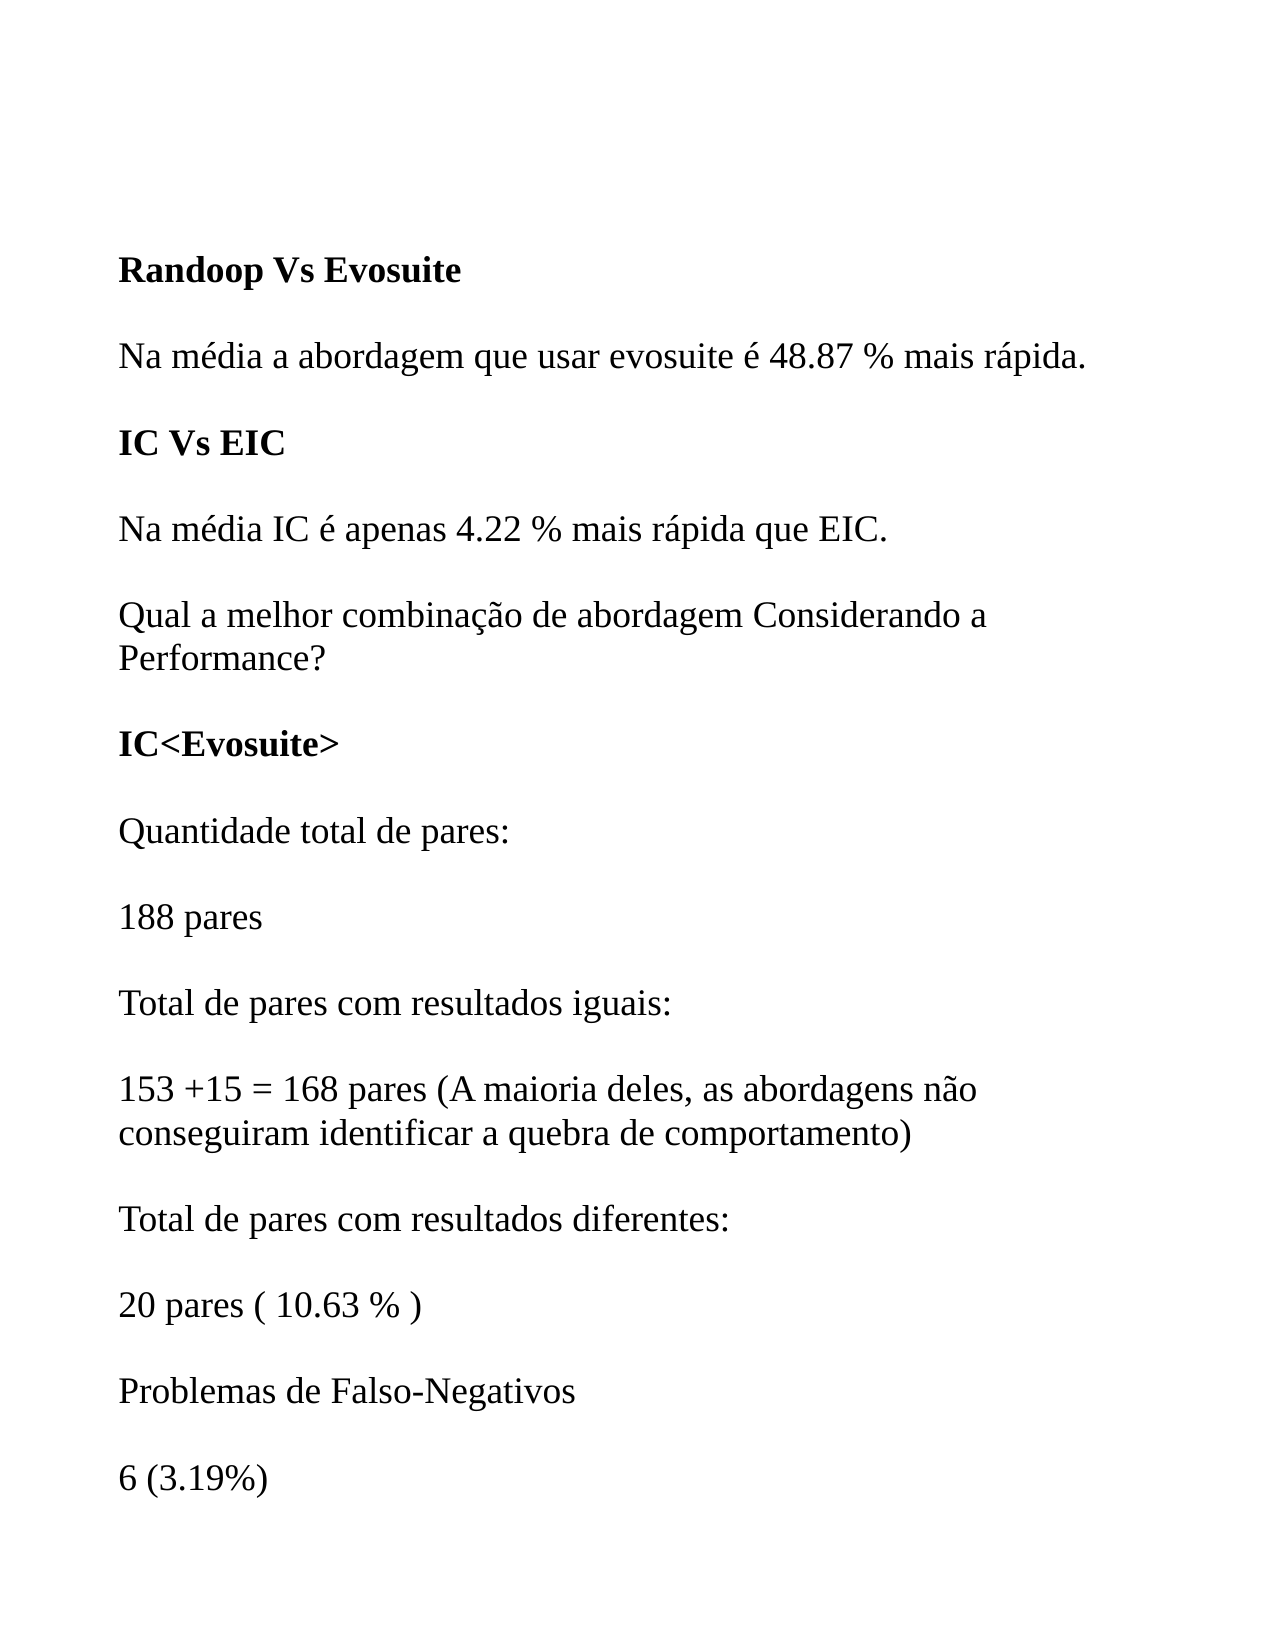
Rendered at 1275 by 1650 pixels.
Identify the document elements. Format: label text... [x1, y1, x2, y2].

text 188 pares [118, 894, 1157, 937]
text Na média a abordagem que usar evosuite é 48.87 % mais rápida. [118, 334, 1157, 377]
text 6 (3.19%) [118, 1455, 1157, 1498]
text 153 +15 = 168 pares (A maioria deles, as abordagens não conseguiram identificar a quebra de comportamento) [118, 1067, 1157, 1153]
text 20 pares ( 10.63 % ) [118, 1282, 1157, 1326]
text Total de pares com resultados iguais: [118, 981, 1157, 1024]
text Quantidade total de pares: [118, 808, 1157, 851]
text Problemas de Falso-Negativos [118, 1369, 1157, 1412]
text Qual a melhor combinação de abordagem Considerando a Performance? [118, 592, 1157, 679]
text IC<Evosuite> [118, 722, 1157, 765]
text IC Vs EIC [118, 420, 1157, 463]
text Total de pares com resultados diferentes: [118, 1196, 1157, 1239]
text Na média IC é apenas 4.22 % mais rápida que EIC. [118, 506, 1157, 549]
text Randoop Vs Evosuite [118, 247, 1157, 291]
